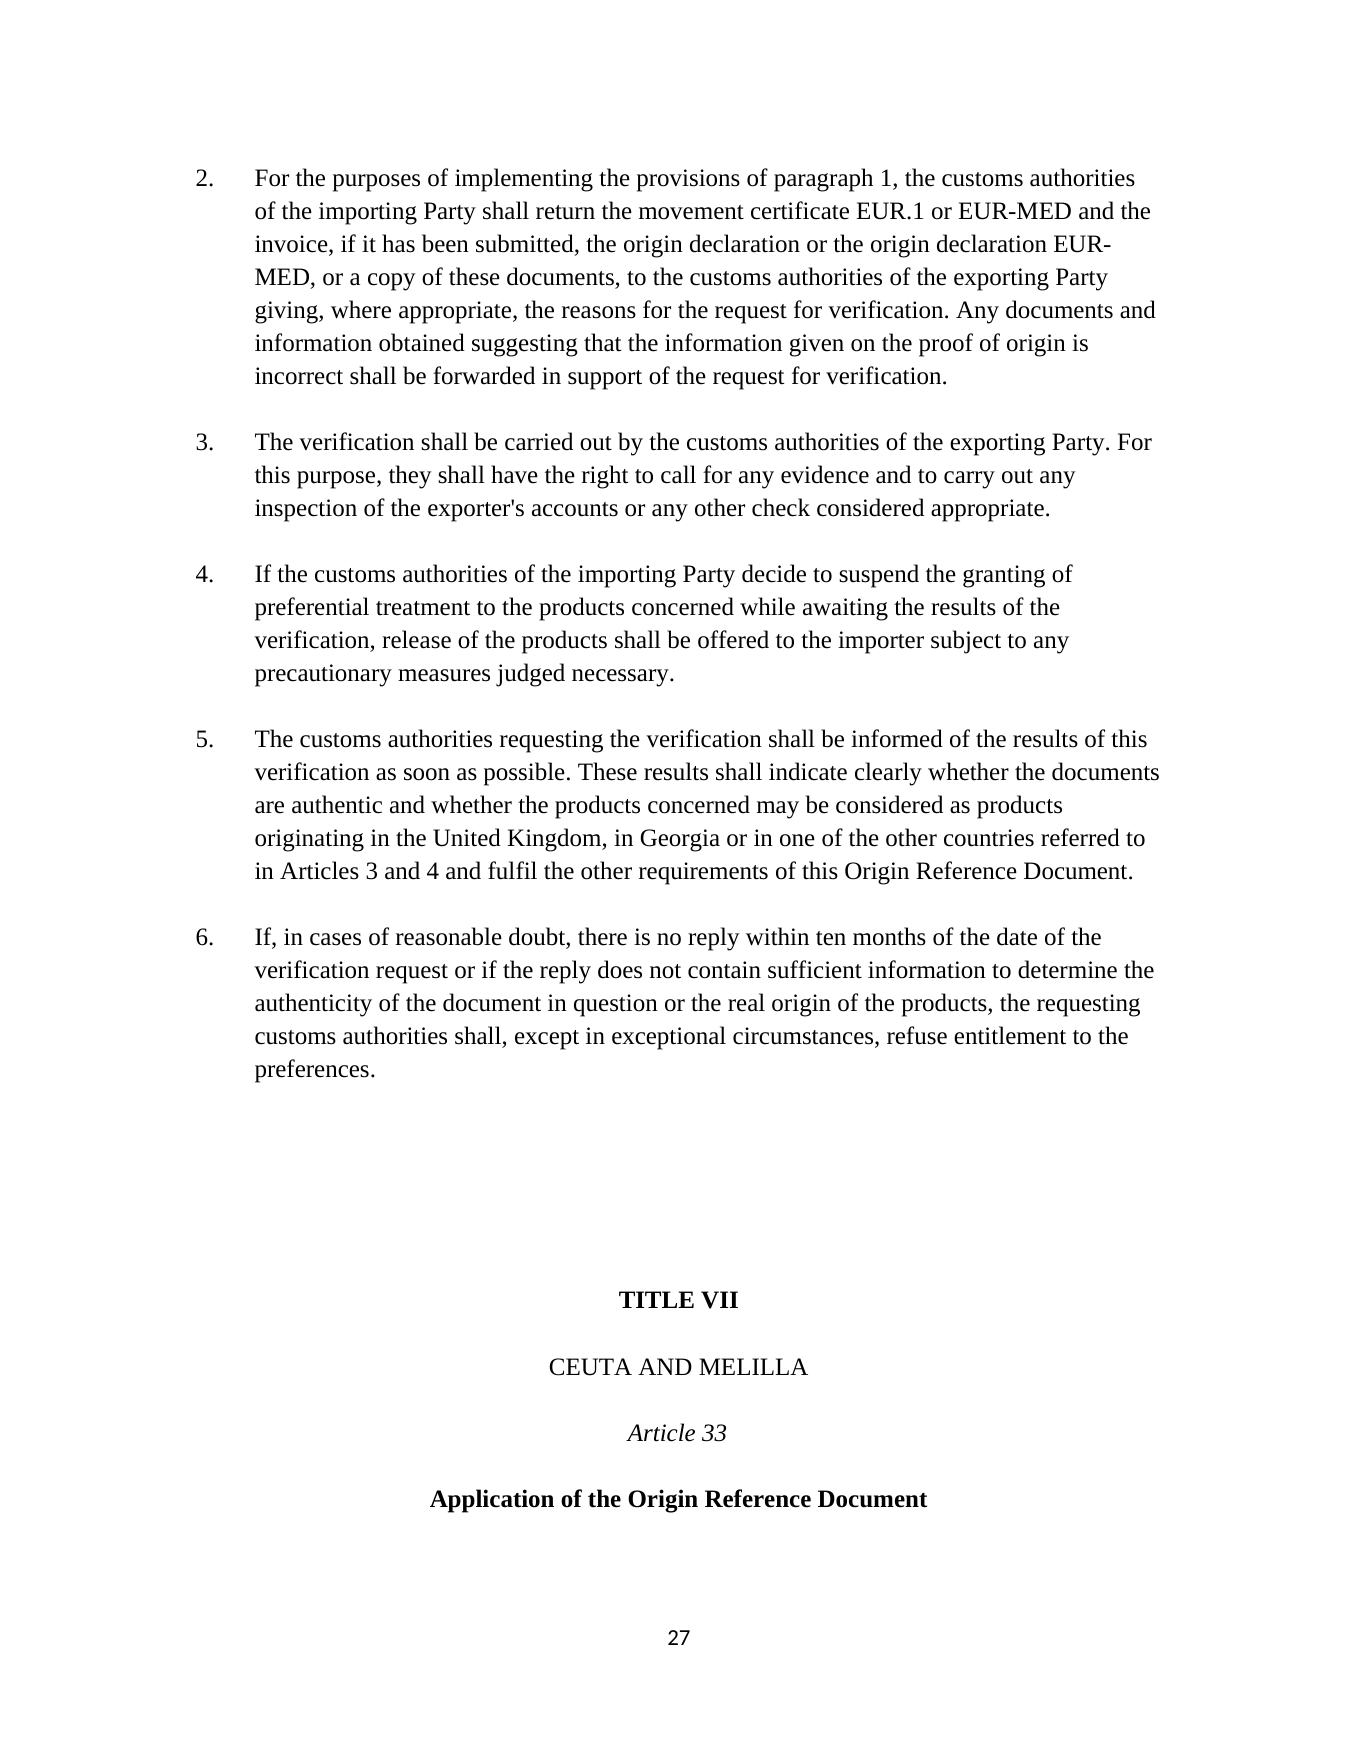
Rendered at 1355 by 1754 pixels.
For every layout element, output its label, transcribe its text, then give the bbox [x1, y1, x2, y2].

text TITLE VII [195, 1286, 1162, 1314]
list If, in cases of reasonable doubt, there is no reply within ten months of the date of the verification request or if the reply does not contain sufficient information to determine the authenticity of the document in question or the real origin of the products, the requesting customs authorities shall, except in exceptional circumstances, refuse entitlement to the preferences. [195, 922, 1162, 1083]
text CEUTA AND MELILLA [195, 1352, 1162, 1380]
list For the purposes of implementing the provisions of paragraph 1, the customs authorities of the importing Party shall return the movement certificate EUR.1 or EUR-MED and the invoice, if it has been submitted, the origin declaration or the origin declaration EUR-MED, or a copy of these documents, to the customs authorities of the exporting Party giving, where appropriate, the reasons for the request for verification. Any documents and information obtained suggesting that the information given on the proof of origin is incorrect shall be forwarded in support of the request for verification. [195, 163, 1162, 390]
text Application of the Origin Reference Document [195, 1484, 1162, 1512]
text Article 33 [195, 1418, 1162, 1446]
list The verification shall be carried out by the customs authorities of the exporting Party. For this purpose, they shall have the right to call for any evidence and to carry out any inspection of the exporter's accounts or any other check considered appropriate. [195, 427, 1162, 522]
list The customs authorities requesting the verification shall be informed of the results of this verification as soon as possible. These results shall indicate clearly whether the documents are authentic and whether the products concerned may be considered as products originating in the United Kingdom, in Georgia or in one of the other countries referred to in Articles 3 and 4 and fulfil the other requirements of this Origin Reference Document. [195, 724, 1162, 885]
list If the customs authorities of the importing Party decide to suspend the granting of preferential treatment to the products concerned while awaiting the results of the verification, release of the products shall be offered to the importer subject to any precautionary measures judged necessary. [195, 559, 1162, 687]
